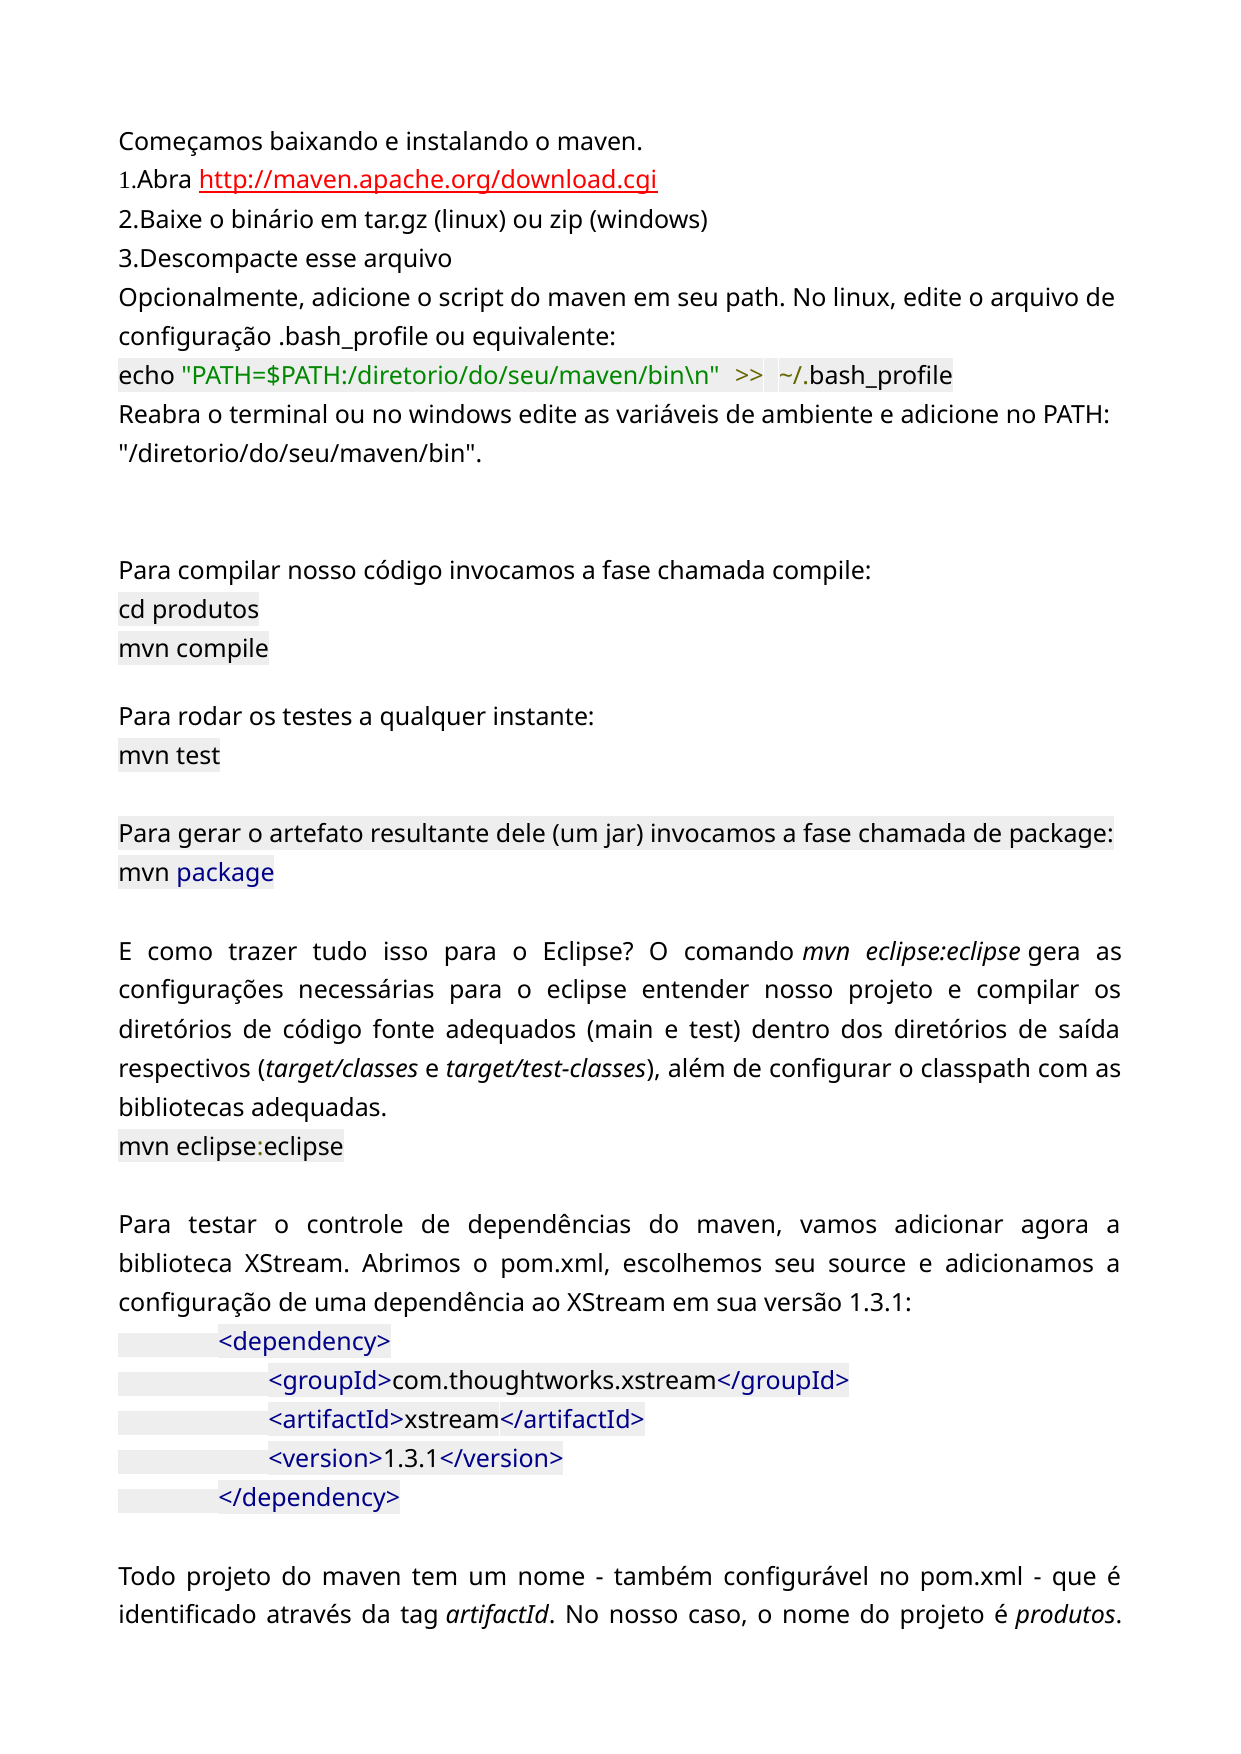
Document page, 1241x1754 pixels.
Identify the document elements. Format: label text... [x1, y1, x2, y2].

text Opcionalmente, adicione o script do maven em seu path. No linux, edite o arquivo de configuração .bash_profile ou equivalente: [118, 274, 1122, 352]
text mvn eclipse:eclipse [118, 1123, 1122, 1162]
text <artifactId>xstream</artifactId> [118, 1397, 1122, 1436]
list Abra http://maven.apache.org/download.cgi [118, 157, 1122, 196]
list Descompacte esse arquivo [118, 235, 1122, 274]
text Começamos baixando e instalando o maven. [118, 118, 1122, 157]
text Para rodar os testes a qualquer instante: [118, 694, 1122, 733]
text mvn package [118, 850, 1122, 889]
text Para gerar o artefato resultante dele (um jar) invocamos a fase chamada de package: [118, 811, 1122, 850]
text <dependency> [118, 1319, 1122, 1358]
text cd produtos [118, 587, 1122, 626]
text <version>1.3.1</version> [118, 1436, 1122, 1475]
text Para testar o controle de dependências do maven, vamos adicionar agora a biblioteca XStream. Abrimos o pom.xml, escolhemos seu source e adicionamos a configuração de uma dependência ao XStream em sua versão 1.3.1: [118, 1202, 1122, 1319]
text </dependency> [118, 1475, 1122, 1514]
text <groupId>com.thoughtworks.xstream</groupId> [118, 1358, 1122, 1397]
text mvn test [118, 733, 1122, 772]
text echo "PATH=$PATH:/diretorio/do/seu/maven/bin\n" >> ~/.bash_profile [118, 352, 1122, 392]
text Reabra o terminal ou no windows edite as variáveis de ambiente e adicione no PATH: "/diretorio/do/seu/maven/bin". [118, 392, 1122, 470]
text Todo projeto do maven tem um nome - também configurável no pom.xml - que é identificado através da tag artifactId. No nosso caso, o nome do projeto é produtos. [118, 1553, 1122, 1631]
text E como trazer tudo isso para o Eclipse? O comando mvn eclipse:eclipse gera as configurações necessárias para o eclipse entender nosso projeto e compilar os diretórios de código fonte adequados (main e test) dentro dos diretórios de saída respectivos (target/classes e target/test-classes), além de configurar o classpath com as bibliotecas adequadas. [118, 928, 1122, 1123]
list Baixe o binário em tar.gz (linux) ou zip (windows) [118, 196, 1122, 235]
text Para compilar nosso código invocamos a fase chamada compile: [118, 548, 1122, 587]
text mvn compile [118, 626, 1122, 665]
